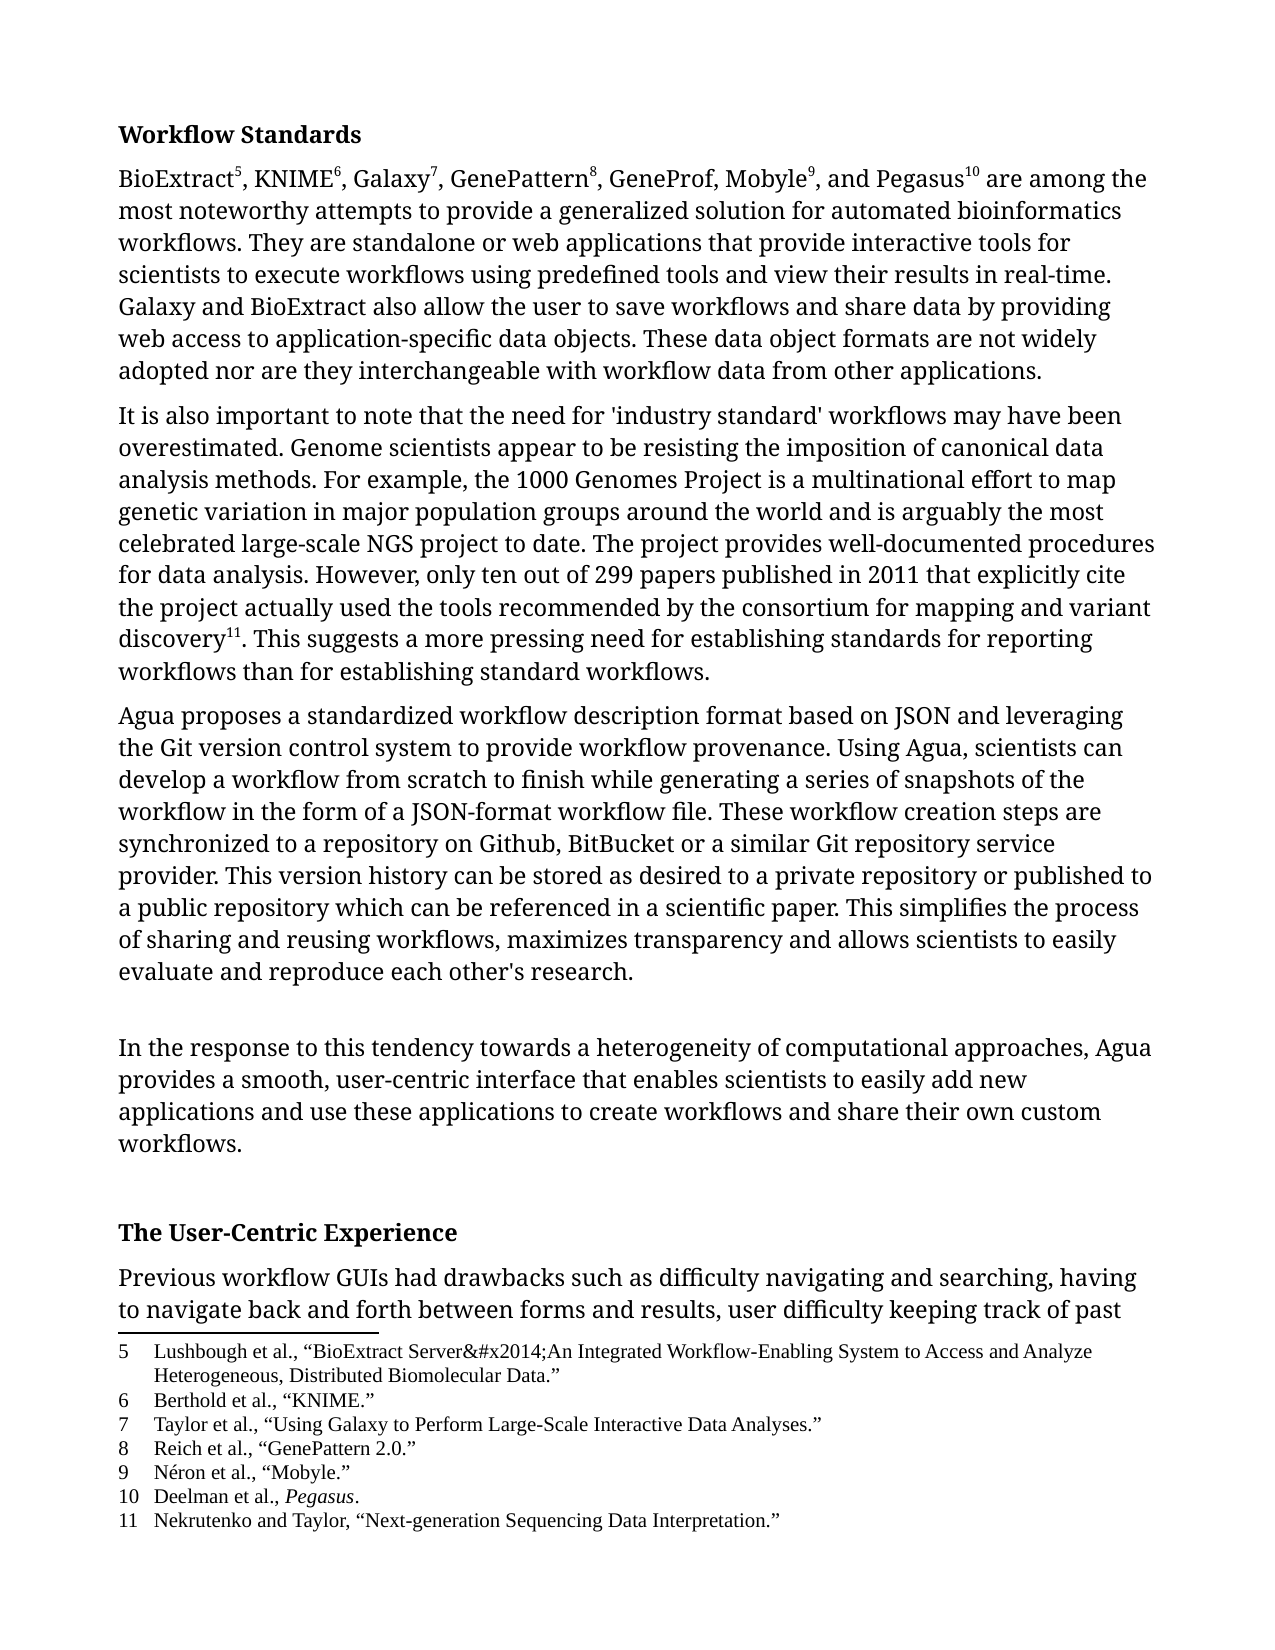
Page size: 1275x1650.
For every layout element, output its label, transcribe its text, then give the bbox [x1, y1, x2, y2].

text Reich et al., “GenePattern 2.0.” [118, 1436, 1157, 1460]
text Agua proposes a standardized workflow description format based on JSON and leveraging the Git version control system to provide workflow provenance. Using Agua, scientists can develop a workflow from scratch to finish while generating a series of snapshots of the workflow in the form of a JSON-format workflow file. These workflow creation steps are synchronized to a repository on Github, BitBucket or a similar Git repository service provider. This version history can be stored as desired to a private repository or published to a public repository which can be referenced in a scientific paper. This simplifies the process of sharing and reusing workflows, maximizes transparency and allows scientists to easily evaluate and reproduce each other's research. [118, 699, 1157, 987]
text BioExtract, KNIME, Galaxy, GenePattern, GeneProf, Mobyle, and Pegasus are among the most noteworthy attempts to provide a generalized solution for automated bioinformatics workflows. They are standalone or web applications that provide interactive tools for scientists to execute workflows using predefined tools and view their results in real-time. Galaxy and BioExtract also allow the user to save workflows and share data by providing web access to application-specific data objects. These data object formats are not widely adopted nor are they interchangeable with workflow data from other applications. [118, 163, 1157, 386]
text Berthold et al., “KNIME.” [118, 1387, 1157, 1412]
text The User-Centric Experience [118, 1216, 1157, 1248]
text In the response to this tendency towards a heterogeneity of computational approaches, Agua provides a smooth, user-centric interface that enables scientists to easily add new applications and use these applications to create workflows and share their own custom workflows. [118, 1032, 1157, 1159]
text Néron et al., “Mobyle.” [118, 1460, 1157, 1484]
text Nekrutenko and Taylor, “Next-generation Sequencing Data Interpretation.” [118, 1508, 1157, 1532]
text Previous workflow GUIs had drawbacks such as difficulty navigating and searching, having to navigate back and forth between forms and results, user difficulty keeping track of past [118, 1261, 1157, 1325]
text Taylor et al., “Using Galaxy to Perform Large-Scale Interactive Data Analyses.” [118, 1412, 1157, 1436]
text Workflow Standards [118, 118, 1157, 150]
text Deelman et al., Pegasus. [118, 1484, 1157, 1508]
text It is also important to note that the need for 'industry standard' workflows may have been overestimated. Genome scientists appear to be resisting the imposition of canonical data analysis methods. For example, the 1000 Genomes Project is a multinational effort to map genetic variation in major population groups around the world and is arguably the most celebrated large-scale NGS project to date. The project provides well-documented procedures for data analysis. However, only ten out of 299 papers published in 2011 that explicitly cite the project actually used the tools recommended by the consortium for mapping and variant discovery. This suggests a more pressing need for establishing standards for reporting workflows than for establishing standard workflows. [118, 399, 1157, 687]
text Lushbough et al., “BioExtract Server&#x2014;An Integrated Workflow-Enabling System to Access and Analyze Heterogeneous, Distributed Biomolecular Data.” [118, 1339, 1157, 1387]
